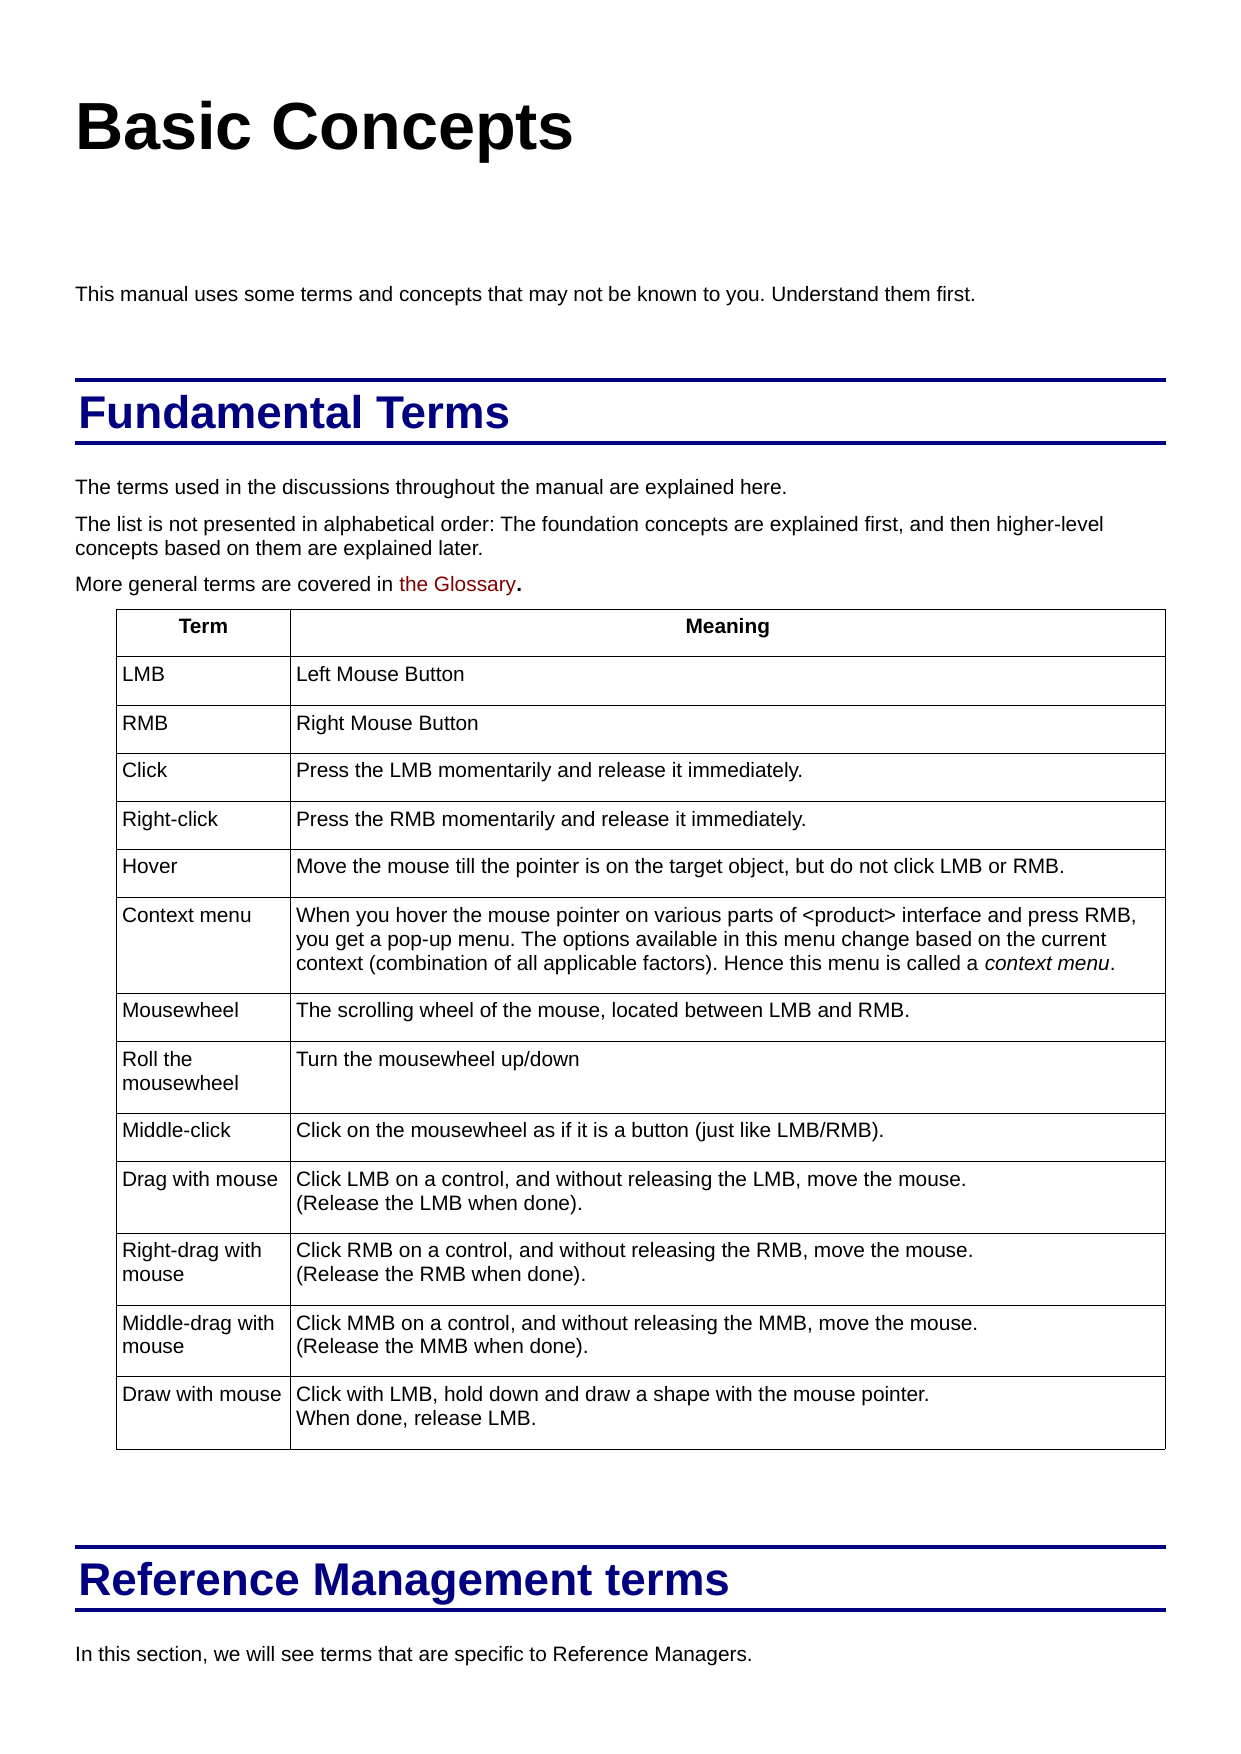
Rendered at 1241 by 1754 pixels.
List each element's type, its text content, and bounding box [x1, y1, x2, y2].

table_cell Press the LMB momentarily and release it immediately. [291, 754, 1165, 801]
table_header Term [117, 610, 290, 656]
subtitle Fundamental Terms [75, 382, 1166, 441]
table_cell Right-click [117, 802, 290, 848]
table_cell Roll the mousewheel [117, 1042, 290, 1112]
text The list is not presented in alphabetical order: The foundation concepts are explained first, and then higher-level concepts based on them are explained later. [75, 512, 1166, 559]
text The terms used in the discussions throughout the manual are explained here. [75, 475, 1166, 499]
subtitle Basic Concepts [75, 87, 1166, 163]
table_cell Mousewheel [117, 994, 290, 1041]
table_cell Right-drag with mouse [117, 1234, 290, 1304]
text More general terms are covered in the Glossary. [75, 572, 1166, 596]
table_cell LMB [117, 657, 290, 704]
table_cell RMB [117, 706, 290, 752]
table_cell Right Mouse Button [291, 706, 1165, 752]
text This manual uses some terms and concepts that may not be known to you. Understand them first. [75, 282, 1166, 306]
table_cell Turn the mousewheel up/down [291, 1042, 1165, 1112]
table_cell Drag with mouse [117, 1162, 290, 1232]
table_cell Move the mouse till the pointer is on the target object, but do not click LMB or RMB. [291, 850, 1165, 897]
table_cell The scrolling wheel of the mouse, located between LMB and RMB. [291, 994, 1165, 1041]
table_cell Click on the mousewheel as if it is a button (just like LMB/RMB). [291, 1114, 1165, 1161]
table_cell When you hover the mouse pointer on various parts of <product> interface and press RMB, you get a pop-up menu. The options available in this menu change based on the current context (combination of all applicable factors). Hence this menu is called a context menu. [291, 898, 1165, 992]
table_cell Hover [117, 850, 290, 897]
table_cell Middle-click [117, 1114, 290, 1161]
table_header Meaning [291, 610, 1165, 656]
table_cell Left Mouse Button [291, 657, 1165, 704]
table_cell Click MMB on a control, and without releasing the MMB, move the mouse. (Release the MMB when done). [291, 1306, 1165, 1376]
table_cell Middle-drag with mouse [117, 1306, 290, 1376]
table_cell Context menu [117, 898, 290, 992]
text In this section, we will see terms that are specific to Reference Managers. [75, 1642, 1166, 1666]
table_cell Click RMB on a control, and without releasing the RMB, move the mouse. (Release the RMB when done). [291, 1234, 1165, 1304]
table_cell Press the RMB momentarily and release it immediately. [291, 802, 1165, 848]
table_cell Click [117, 754, 290, 801]
table_cell Click with LMB, hold down and draw a shape with the mouse pointer. When done, release LMB. [291, 1377, 1165, 1448]
table_cell Draw with mouse [117, 1377, 290, 1448]
table_cell Click LMB on a control, and without releasing the LMB, move the mouse. (Release the LMB when done). [291, 1162, 1165, 1232]
subtitle Reference Management terms [75, 1549, 1166, 1608]
